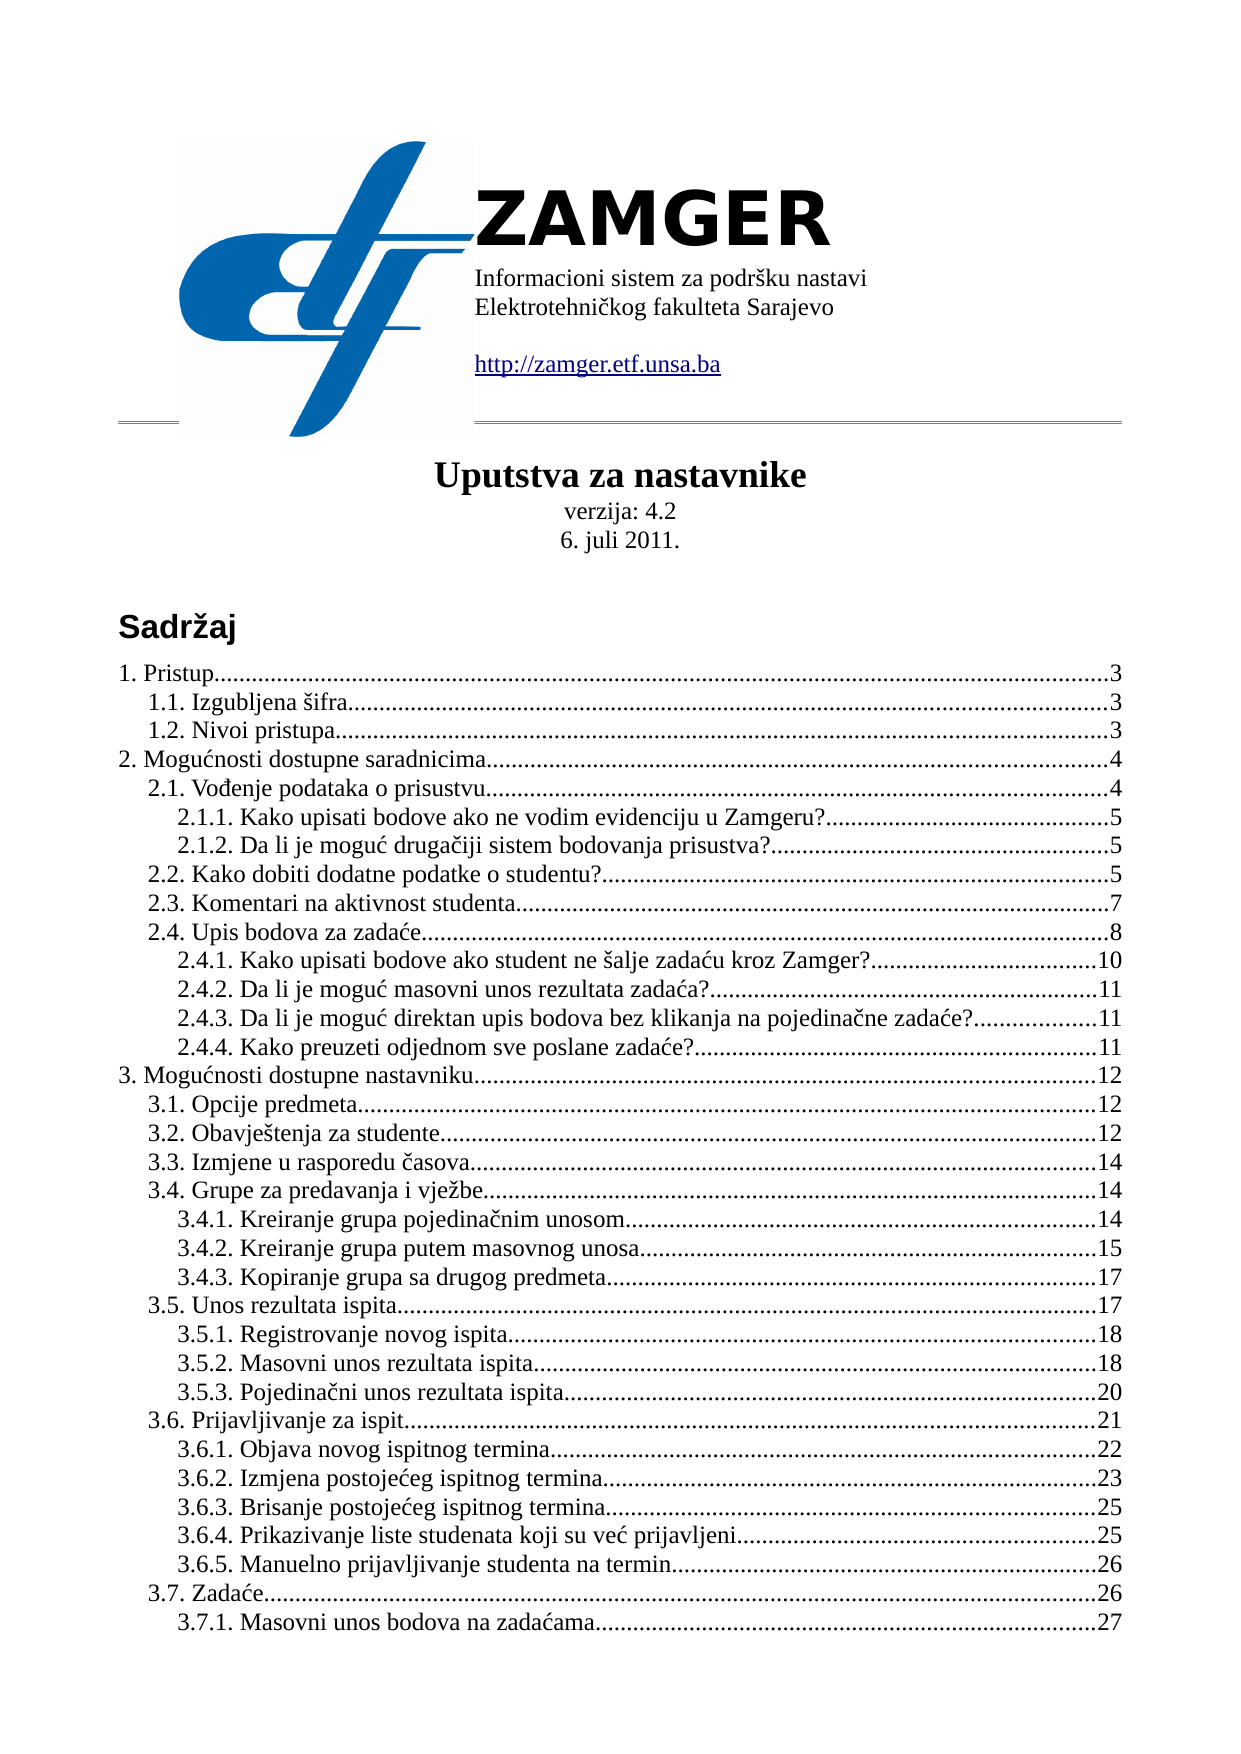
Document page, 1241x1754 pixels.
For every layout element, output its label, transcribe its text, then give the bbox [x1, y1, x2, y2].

subtitle Sadržaj [118, 607, 1122, 646]
text 3.6.2. Izmjena postojećeg ispitnog termina 23 [177, 1463, 1122, 1492]
text 3.6.1. Objava novog ispitnog termina 22 [177, 1434, 1122, 1463]
text 3.4. Grupe za predavanja i vježbe 14 [148, 1176, 1122, 1204]
text 3.6.3. Brisanje postojećeg ispitnog termina 25 [177, 1492, 1122, 1521]
text 3.6.4. Prikazivanje liste studenata koji su već prijavljeni 25 [177, 1521, 1122, 1549]
text 2.1.1. Kako upisati bodove ako ne vodim evidenciju u Zamgeru? 5 [177, 802, 1122, 831]
text Elektrotehničkog fakulteta Sarajevo [475, 292, 1122, 320]
text [118, 349, 179, 378]
text 2.4. Upis bodova za zadaće 8 [148, 917, 1122, 946]
text http://zamger.etf.unsa.ba [475, 349, 1122, 378]
text 1. Pristup 3 [118, 658, 1122, 687]
text 3.4.2. Kreiranje grupa putem masovnog unosa 15 [177, 1233, 1122, 1262]
text 2.4.4. Kako preuzeti odjednom sve poslane zadaće? 11 [177, 1032, 1122, 1061]
text 2.4.1. Kako upisati bodove ako student ne šalje zadaću kroz Zamger? 10 [177, 946, 1122, 974]
text 6. juli 2011. [118, 525, 1122, 553]
text 3.3. Izmjene u rasporedu časova 14 [148, 1147, 1122, 1176]
text [118, 263, 179, 292]
text 2.2. Kako dobiti dodatne podatke o studentu? 5 [148, 859, 1122, 888]
text 3.5. Unos rezultata ispita 17 [148, 1291, 1122, 1319]
picture [179, 141, 475, 437]
text 3.7. Zadaće 26 [148, 1578, 1122, 1607]
text 2.1.2. Da li je moguć drugačiji sistem bodovanja prisustva? 5 [177, 831, 1122, 859]
text [118, 176, 179, 263]
text 3.6.5. Manuelno prijavljivanje studenta na termin 26 [177, 1549, 1122, 1578]
text 3.5.3. Pojedinačni unos rezultata ispita 20 [177, 1377, 1122, 1406]
text 1.1. Izgubljena šifra 3 [148, 687, 1122, 716]
text [118, 292, 179, 320]
text 3.5.1. Registrovanje novog ispita 18 [177, 1319, 1122, 1348]
text 3. Mogućnosti dostupne nastavniku 12 [118, 1061, 1122, 1089]
text 3.1. Opcije predmeta 12 [148, 1089, 1122, 1118]
text 2.1. Vođenje podataka o prisustvu 4 [148, 773, 1122, 802]
text 3.5.2. Masovni unos rezultata ispita 18 [177, 1348, 1122, 1377]
text Informacioni sistem za podršku nastavi [475, 263, 1122, 292]
text Uputstva za nastavnike [118, 453, 1122, 496]
text 3.2. Obavještenja za studente 12 [148, 1118, 1122, 1147]
text 2.3. Komentari na aktivnost studenta 7 [148, 888, 1122, 917]
text 3.7.1. Masovni unos bodova na zadaćama 27 [177, 1607, 1122, 1636]
text ZAMGER [475, 176, 1122, 263]
text 2.4.2. Da li je moguć masovni unos rezultata zadaća? 11 [177, 974, 1122, 1003]
text 2. Mogućnosti dostupne saradnicima 4 [118, 744, 1122, 773]
text 1.2. Nivoi pristupa 3 [148, 716, 1122, 744]
text 2.4.3. Da li je moguć direktan upis bodova bez klikanja na pojedinačne zadaće? 11 [177, 1003, 1122, 1032]
text verzija: 4.2 [118, 496, 1122, 525]
text 3.4.3. Kopiranje grupa sa drugog predmeta 17 [177, 1262, 1122, 1291]
text 3.6. Prijavljivanje za ispit 21 [148, 1406, 1122, 1434]
text 3.4.1. Kreiranje grupa pojedinačnim unosom 14 [177, 1204, 1122, 1233]
